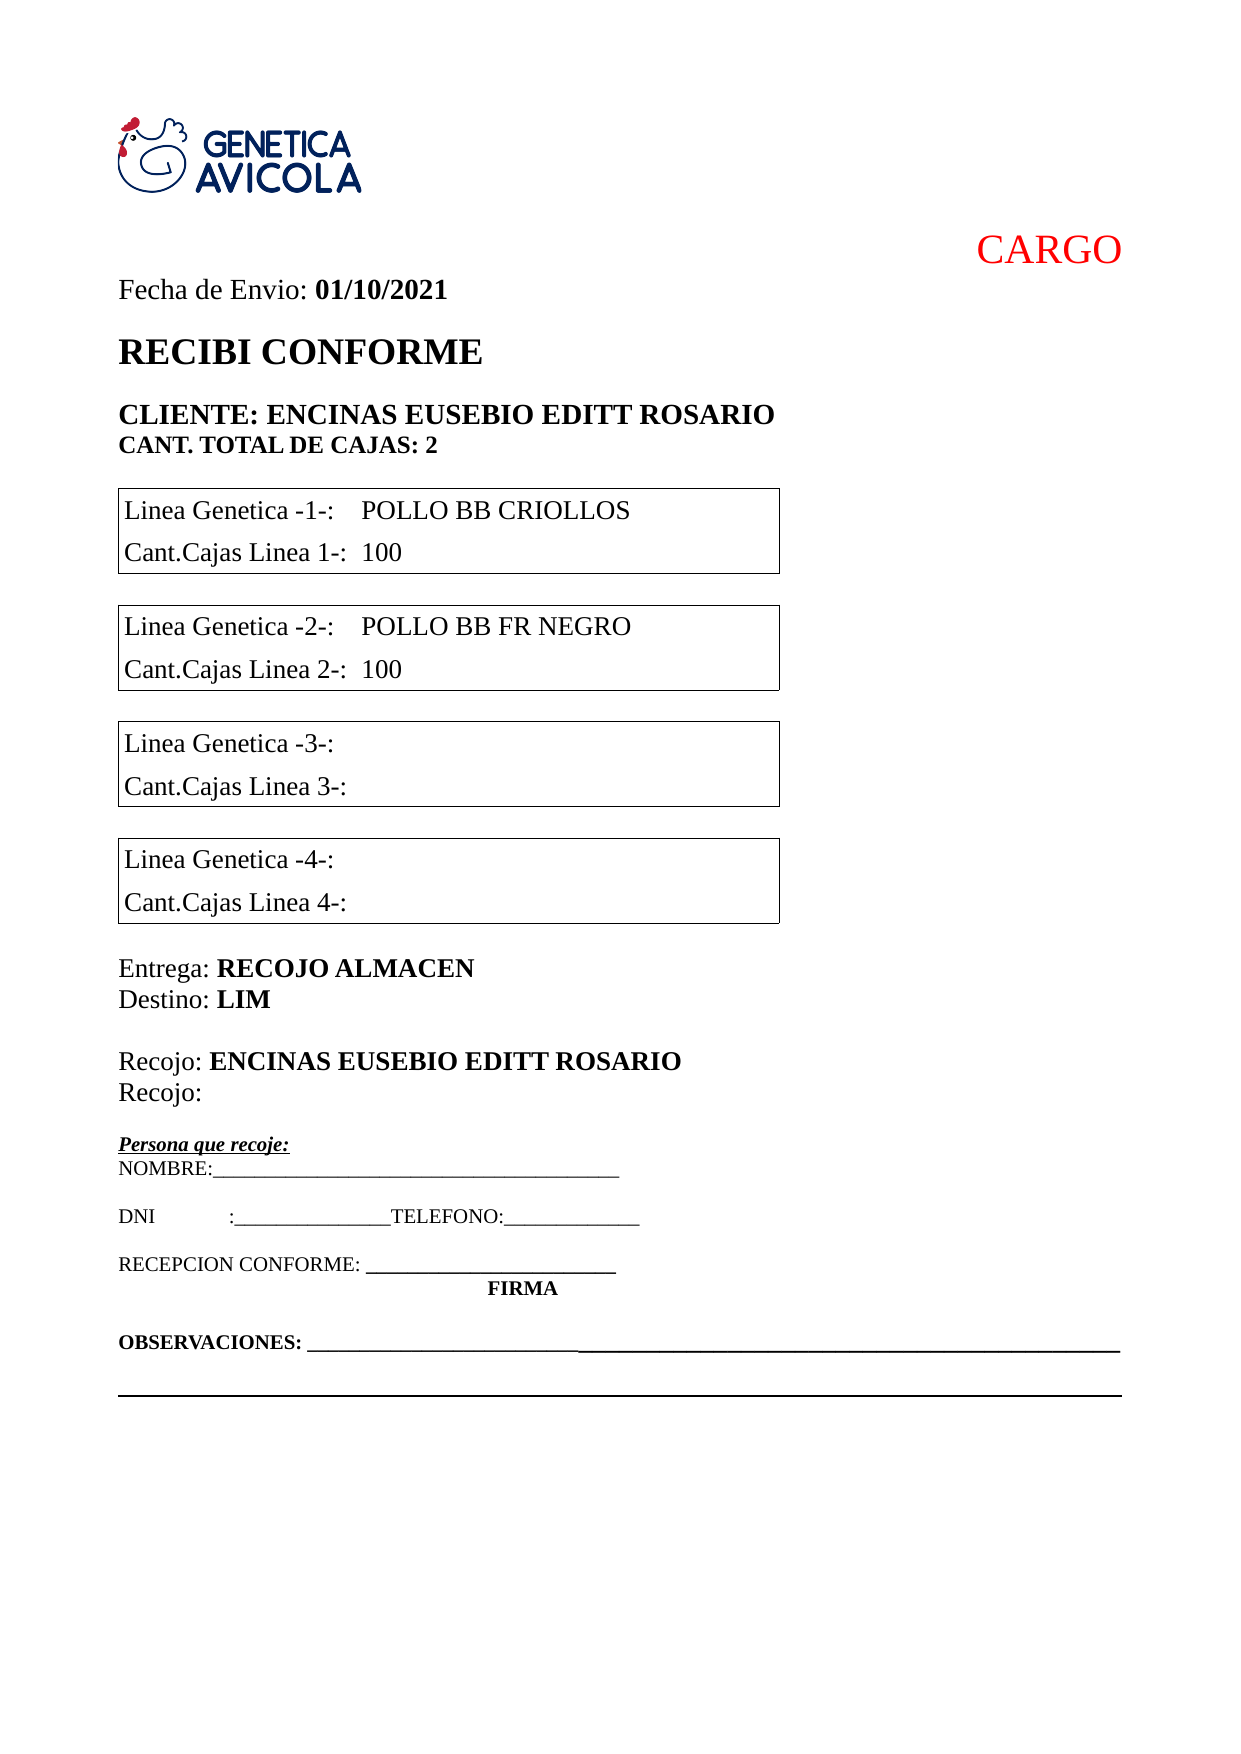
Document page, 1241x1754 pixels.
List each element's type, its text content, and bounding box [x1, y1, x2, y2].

table_cell [118, 691, 356, 721]
text DNI :_______________TELEFONO:_____________ [118, 1204, 1122, 1228]
text Fecha de Envio: 01/10/2021 [118, 272, 1122, 306]
text CLIENTE: ENCINAS EUSEBIO EDITT ROSARIO [118, 397, 1122, 431]
table_cell [356, 807, 779, 838]
table_cell [356, 764, 779, 806]
table_cell [356, 839, 779, 880]
table_cell Linea Genetica -4-: [119, 839, 356, 880]
table_cell [118, 807, 356, 838]
text OBSERVACIONES: __________________________________________________________________ [118, 1324, 1122, 1355]
table_cell [356, 574, 779, 604]
table_header POLLO BB CRIOLLOS [356, 489, 779, 531]
text CARGO [118, 224, 1122, 272]
table_cell Cant.Cajas Linea 3-: [119, 764, 356, 806]
picture [117, 117, 362, 193]
table_header Linea Genetica -1-: [119, 489, 356, 531]
table_cell Linea Genetica -2-: [119, 606, 356, 647]
text FIRMA [118, 1276, 1122, 1300]
text Destino: LIM [118, 983, 1122, 1014]
text Entrega: RECOJO ALMACEN [118, 952, 1122, 983]
table_cell Cant.Cajas Linea 4-: [119, 880, 356, 923]
text NOMBRE:_______________________________________ [118, 1156, 1122, 1180]
table_cell Cant.Cajas Linea 1-: [119, 531, 356, 573]
table_cell POLLO BB FR NEGRO [356, 606, 779, 647]
text RECEPCION CONFORME: ________________________ [118, 1252, 1122, 1276]
text Persona que recoje: [118, 1132, 1122, 1156]
table_cell [356, 691, 779, 721]
table_cell 100 [356, 531, 779, 573]
table_cell 100 [356, 647, 779, 690]
text Recojo: [118, 1076, 1122, 1108]
table_cell [356, 880, 779, 923]
table_cell [118, 574, 356, 604]
text CANT. TOTAL DE CAJAS: 2 [118, 431, 1122, 459]
text Recojo: ENCINAS EUSEBIO EDITT ROSARIO [118, 1045, 1122, 1076]
table_cell [356, 722, 779, 764]
text RECIBI CONFORME [118, 330, 1122, 373]
table_cell Linea Genetica -3-: [119, 722, 356, 764]
table_cell Cant.Cajas Linea 2-: [119, 647, 356, 690]
